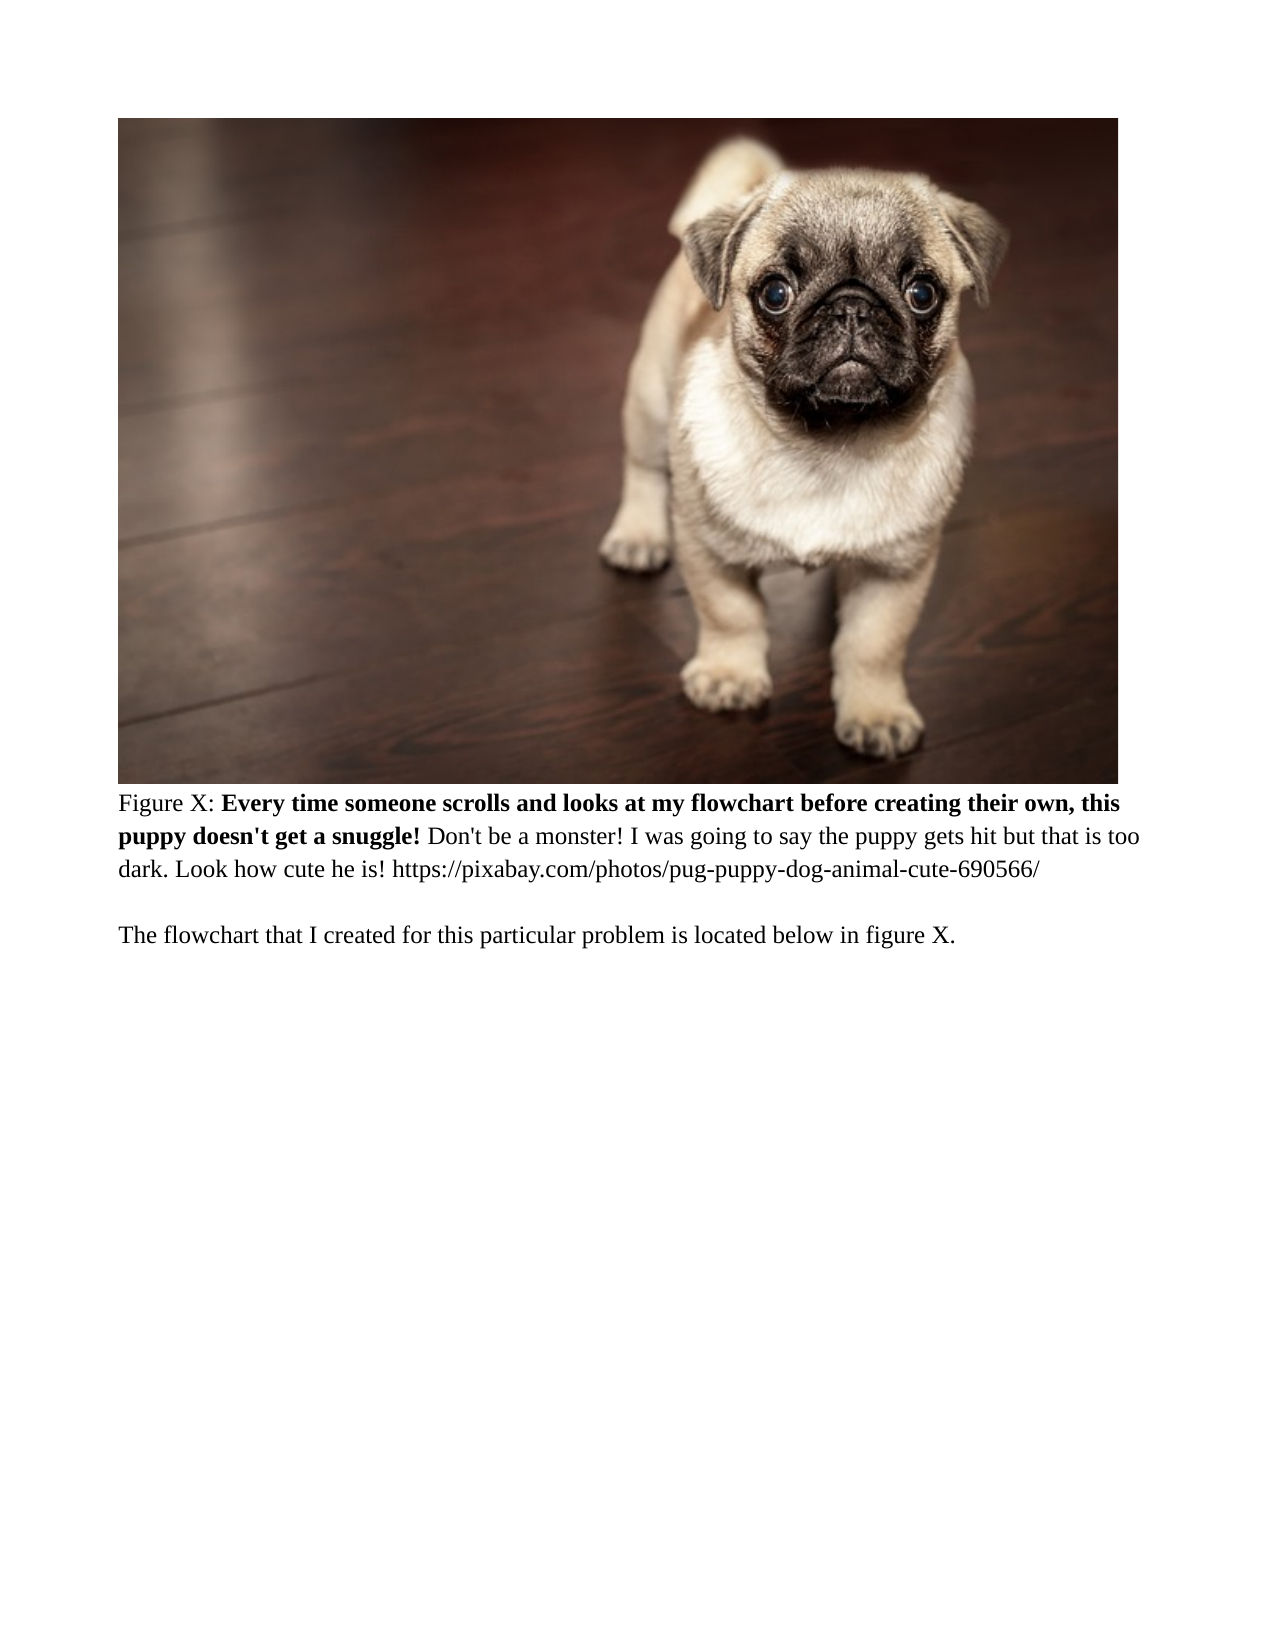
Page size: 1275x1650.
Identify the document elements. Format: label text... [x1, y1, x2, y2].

picture [118, 118, 1119, 784]
text The flowchart that I created for this particular problem is located below in figure X. [118, 920, 1157, 949]
text Figure X: Every time someone scrolls and looks at my flowchart before creating their own, this puppy doesn't get a snuggle! Don't be a monster! I was going to say the puppy gets hit but that is too dark. Look how cute he is! https://pixabay.com/photos/pug-puppy-dog-animal-cute-690566/ [118, 788, 1157, 883]
